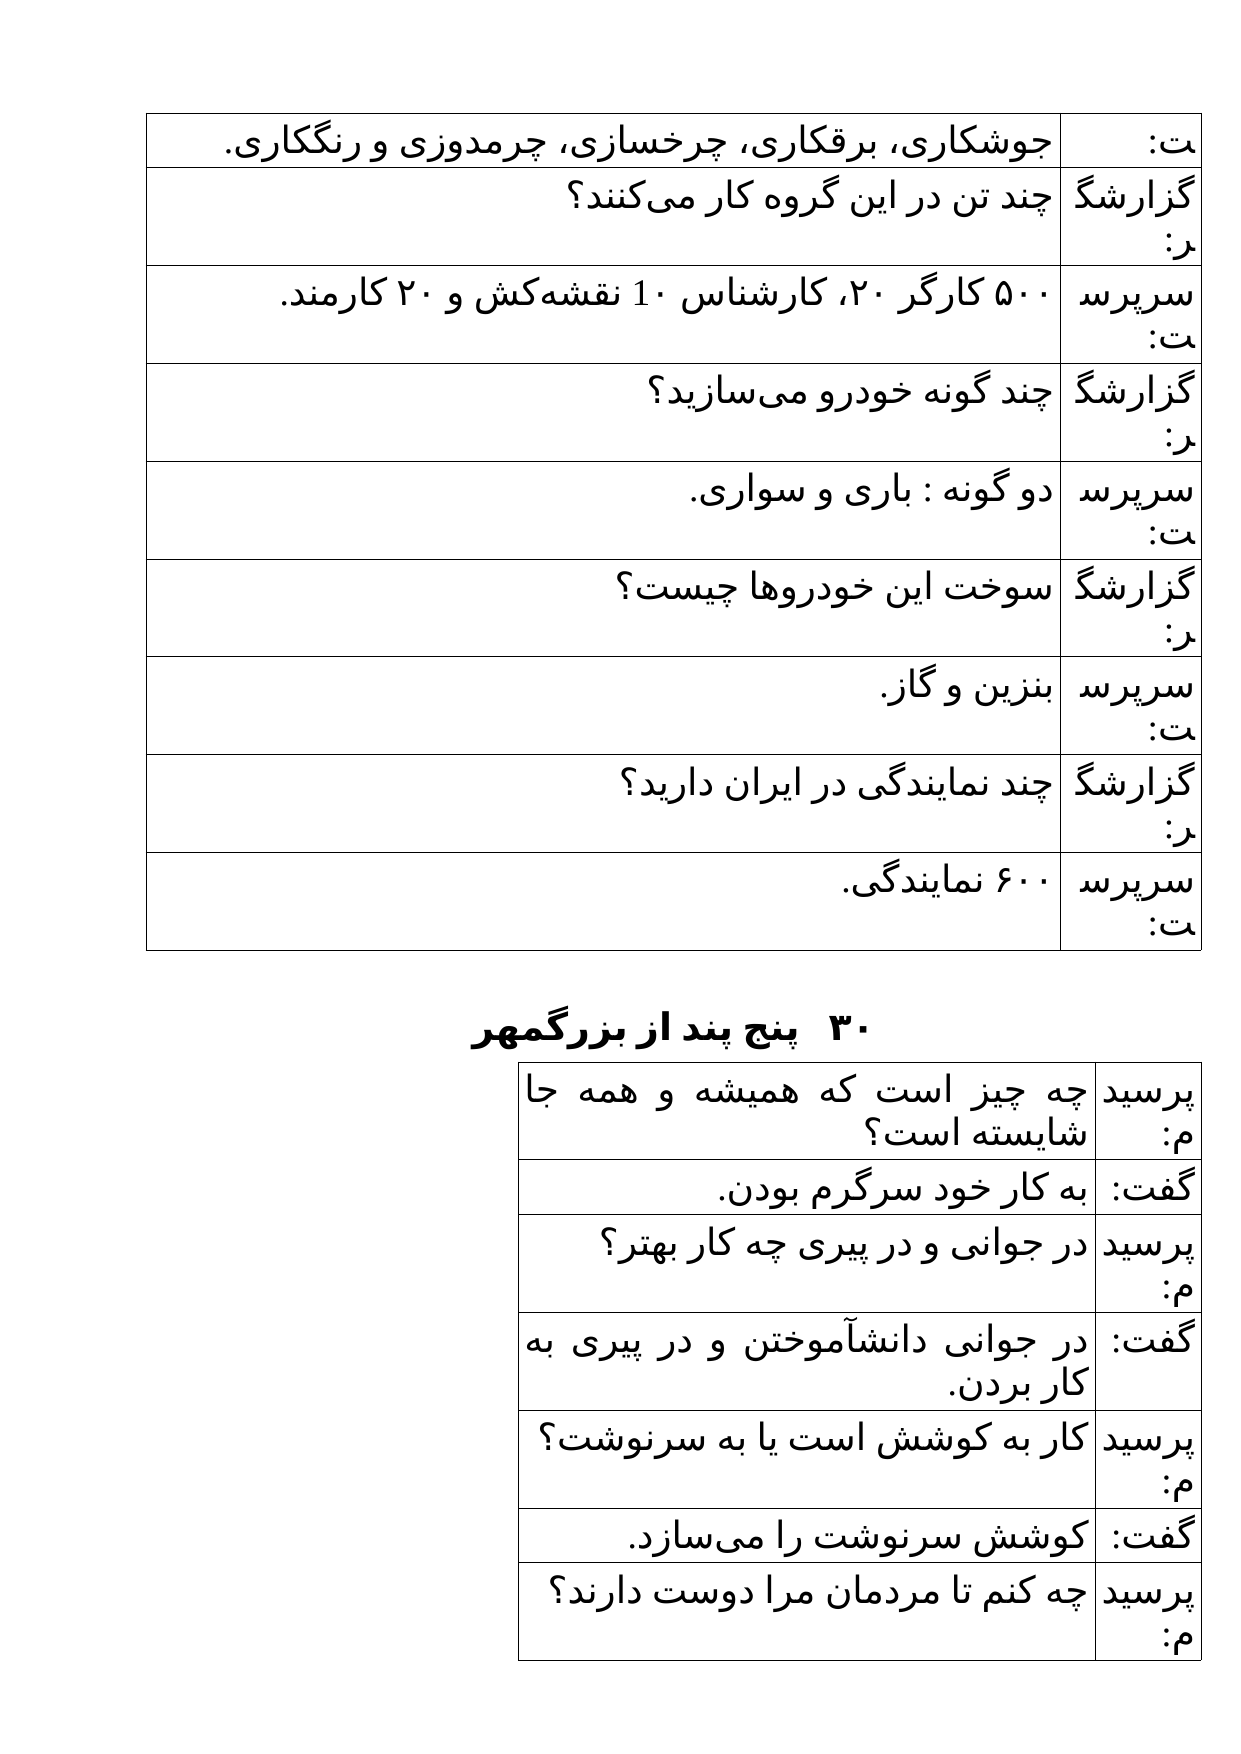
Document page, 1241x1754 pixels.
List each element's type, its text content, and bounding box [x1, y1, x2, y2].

table_header پرسیدم: [1096, 1063, 1201, 1159]
table_header چه چیز است که همیشه و همه جا شایسته است؟ [519, 1063, 1095, 1159]
table_cell گزارشگر: [1061, 364, 1201, 461]
table_cell گزارشگر: [1061, 560, 1201, 656]
table_cell ۶۰۰ نمایندگی. [147, 853, 1060, 950]
table_cell سرپرست: [1061, 462, 1201, 558]
table_cell کوشش سرنوشت را می‌سازد. [519, 1509, 1095, 1562]
table_cell سرپرست: [1061, 853, 1201, 950]
table_cell پرسیدم: [1096, 1215, 1201, 1312]
table_cell سرپرست: [1061, 657, 1201, 754]
table_cell گفت: [1096, 1509, 1201, 1562]
subtitle پنج پند از بزرگمهر [146, 1005, 1201, 1049]
table_cell گفت: [1096, 1313, 1201, 1410]
table_cell سرپرست: [1061, 266, 1201, 363]
table_cell چند نمایندگی در ایران دارید؟ [147, 755, 1060, 852]
table_cell چند تن در این گروه کار می‌کنند؟ [147, 168, 1060, 265]
table_cell پرسیدم: [1096, 1563, 1201, 1660]
table_cell بنزین و گاز. [147, 657, 1060, 754]
table_cell سوخت این خودروها چیست؟ [147, 560, 1060, 656]
table_cell ۵۰۰ کارگر ۲۰، کارشناس 1۰ نقشه‌کش و ۲۰ کارمند. [147, 266, 1060, 363]
table_cell چه کنم تا مردمان مرا دوست دارند؟ [519, 1563, 1095, 1660]
table_cell ت: [1061, 114, 1201, 167]
table_cell گزارشگر: [1061, 755, 1201, 852]
table_cell گفت: [1096, 1160, 1201, 1214]
table_cell کار به کوشش است یا به سرنوشت؟ [519, 1411, 1095, 1507]
table_cell در جوانی دانشآموختن و در پیری به کار بردن. [519, 1313, 1095, 1410]
table_cell جوشکاری، برقکاری، چرخسازی، چرمدوزی و رنگکاری. [147, 114, 1060, 167]
table_cell دو گونه : باری و سواری. [147, 462, 1060, 558]
table_cell چند گونه خودرو می‌سازید؟ [147, 364, 1060, 461]
table_cell در جوانی و در پیری چه کار بهتر؟ [519, 1215, 1095, 1312]
table_cell پرسیدم: [1096, 1411, 1201, 1507]
table_cell به کار خود سرگرم بودن. [519, 1160, 1095, 1214]
table_cell گزارشگر: [1061, 168, 1201, 265]
